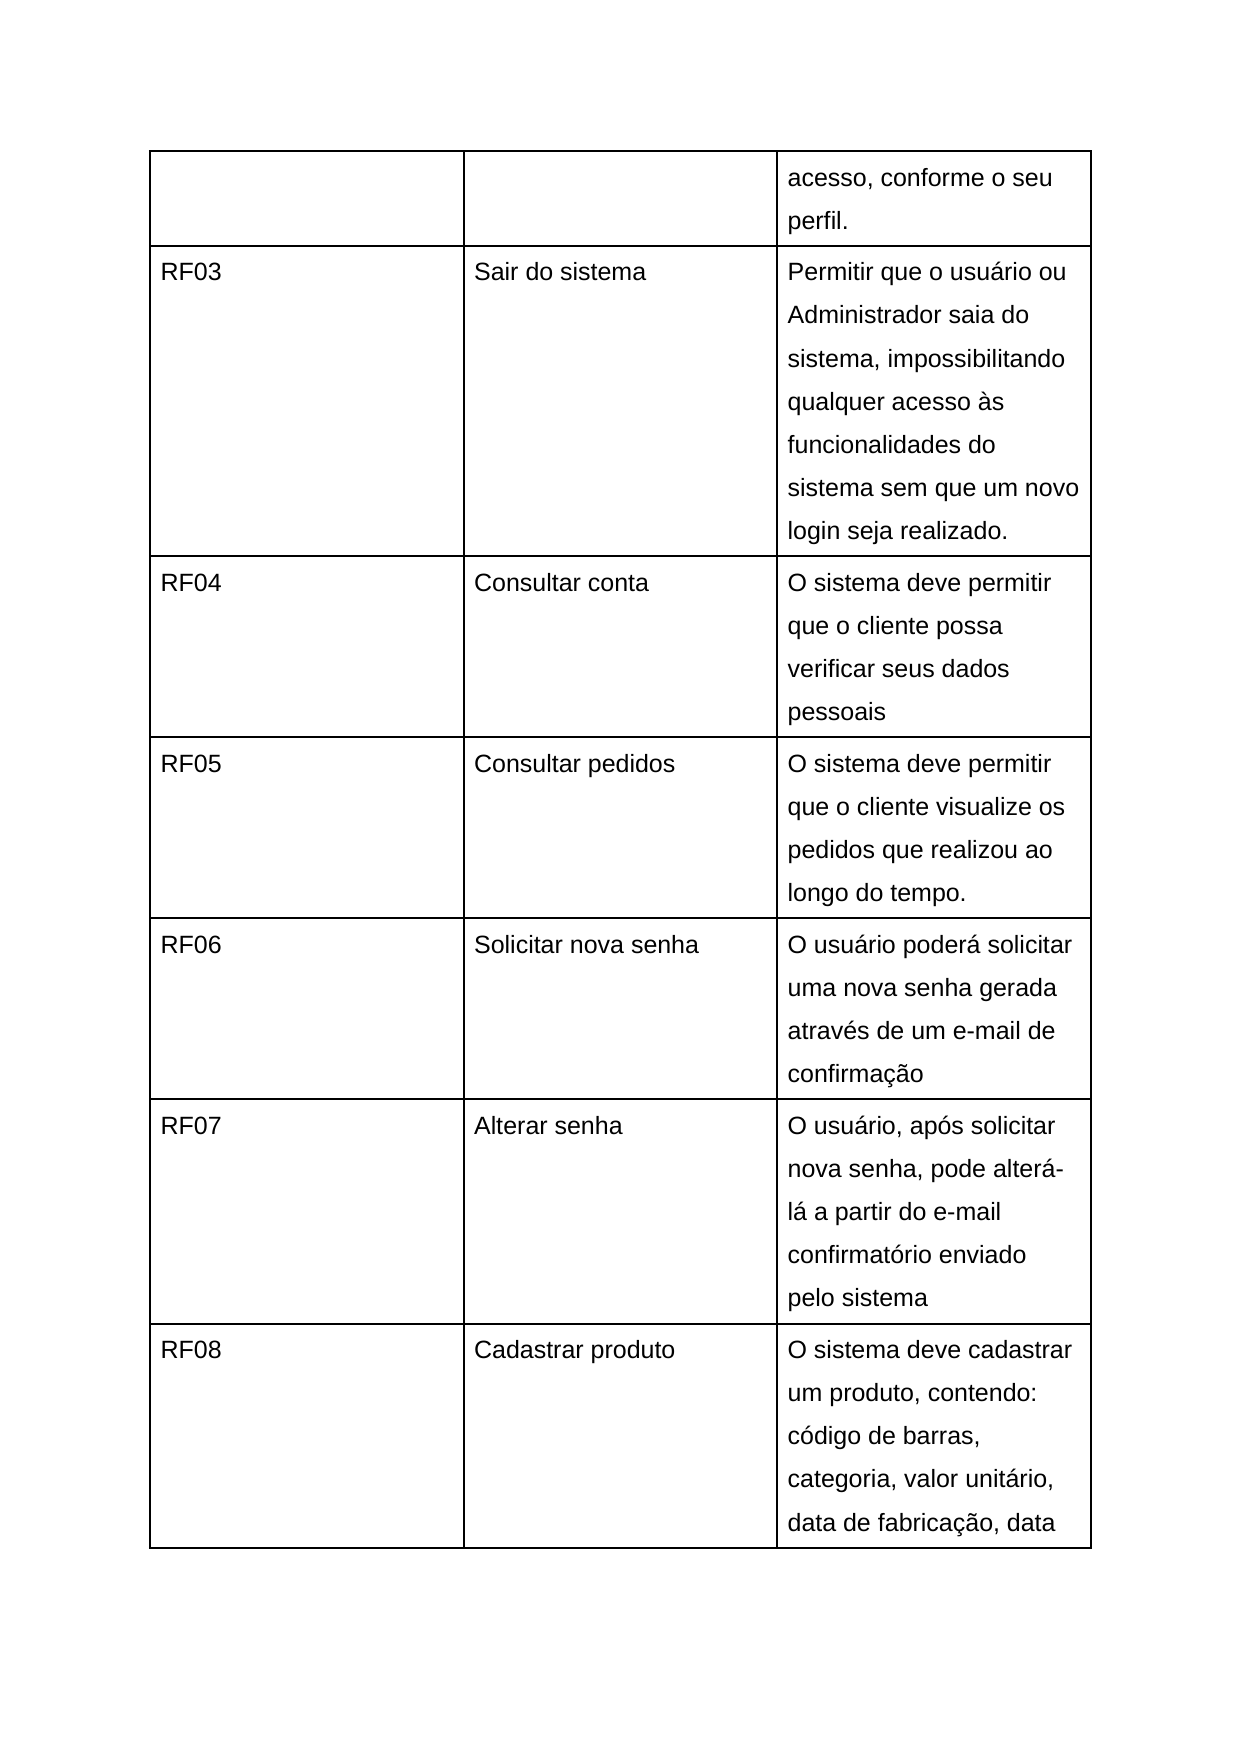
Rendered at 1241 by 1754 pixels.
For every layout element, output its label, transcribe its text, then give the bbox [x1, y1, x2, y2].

table_cell Permitir que o usuário ou Administrador saia do sistema, impossibilitando qualquer acesso às funcionalidades do sistema sem que um novo login seja realizado. [778, 247, 1090, 555]
table_cell Consultar conta [465, 557, 776, 736]
table_cell RF03 [151, 247, 463, 555]
table_cell Alterar senha [465, 1100, 776, 1322]
table_cell O sistema deve permitir que o cliente possa verificar seus dados pessoais [778, 557, 1090, 736]
table_cell RF05 [151, 738, 463, 917]
table_cell RF07 [151, 1100, 463, 1322]
table_cell [465, 152, 776, 245]
table_cell [151, 152, 463, 245]
table_cell RF04 [151, 557, 463, 736]
table_cell O usuário, após solicitar nova senha, pode alterá-lá a partir do e-mail confirmatório enviado pelo sistema [778, 1100, 1090, 1322]
table_cell O usuário poderá solicitar uma nova senha gerada através de um e-mail de confirmação [778, 919, 1090, 1098]
table_cell Sair do sistema [465, 247, 776, 555]
table_cell O sistema deve permitir que o cliente visualize os pedidos que realizou ao longo do tempo. [778, 738, 1090, 917]
table_cell O sistema deve cadastrar um produto, contendo: código de barras, categoria, valor unitário, data de fabricação, data [778, 1325, 1090, 1547]
table_cell Solicitar nova senha [465, 919, 776, 1098]
table_cell acesso, conforme o seu perfil. [778, 152, 1090, 245]
table_cell RF06 [151, 919, 463, 1098]
table_cell Cadastrar produto [465, 1325, 776, 1547]
table_cell RF08 [151, 1325, 463, 1547]
table_cell Consultar pedidos [465, 738, 776, 917]
